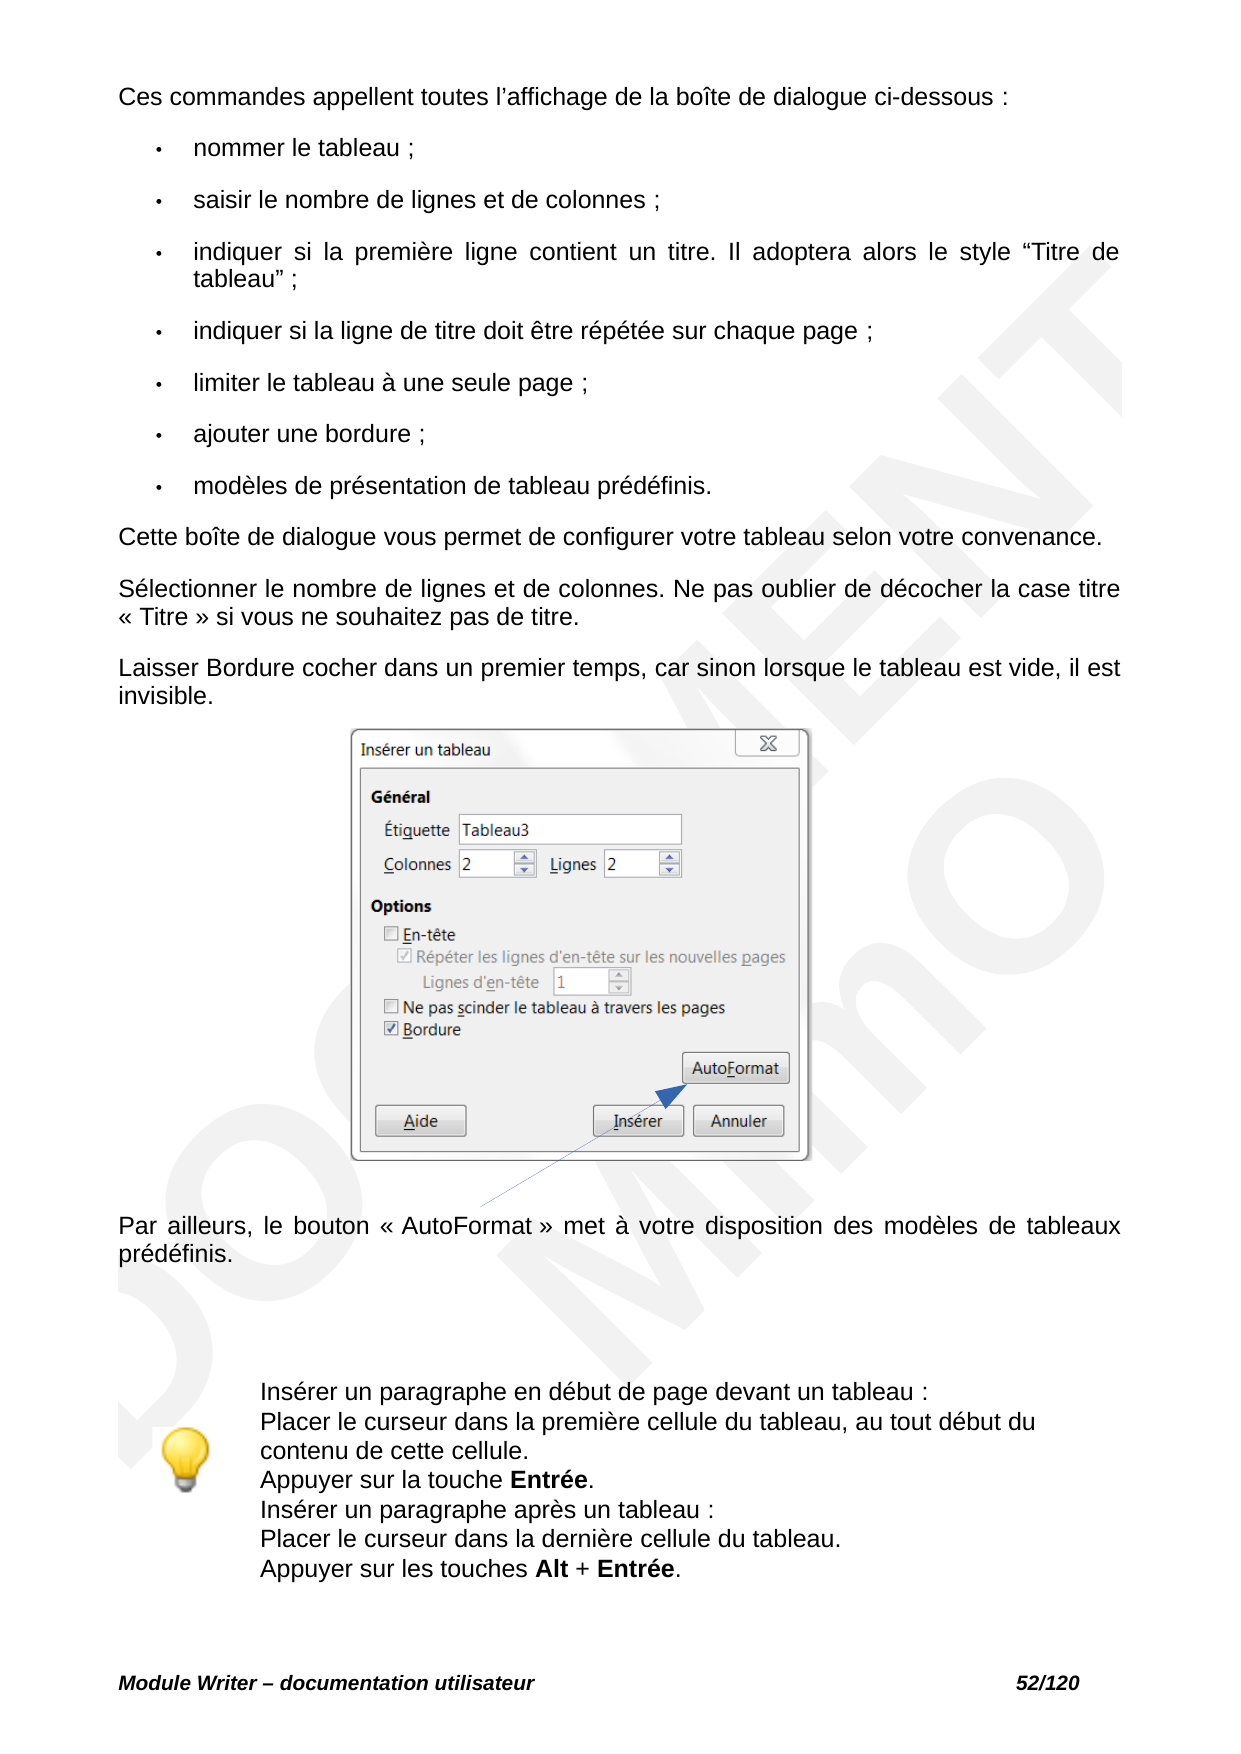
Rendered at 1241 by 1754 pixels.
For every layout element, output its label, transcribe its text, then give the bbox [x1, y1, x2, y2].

text Laisser Bordure cocher dans un premier temps, car sinon lorsque le tableau est vide, il est invisible. [118, 654, 1122, 710]
text Ces commandes appellent toutes l’affichage de la boîte de dialogue ci-dessous : [118, 83, 1122, 111]
text Sélectionner le nombre de lignes et de colonnes. Ne pas oublier de décocher la case titre « Titre » si vous ne souhaitez pas de titre. [118, 575, 1122, 631]
list limiter le tableau à une seule page ; [156, 368, 1122, 396]
text Par ailleurs, le bouton « AutoFormat » met à votre disposition des modèles de tableaux prédéfinis. [118, 1212, 1122, 1268]
text Cette boîte de dialogue vous permet de configurer votre tableau selon votre convenance. [118, 523, 1122, 551]
table_header [118, 1371, 254, 1494]
list indiquer si la ligne de titre doit être répétée sur chaque page ; [156, 317, 1122, 345]
table_header Insérer un paragraphe en début de page devant un tableau : Placer le curseur dans la première cellule du tableau, au tout début du contenu de cette cellule. Appuyer sur la touche Entrée. Insérer un paragraphe après un tableau : Placer le curseur dans la dernière cellule du tableau. Appuyer sur les touches Alt + Entrée. [254, 1371, 1123, 1589]
list nommer le tableau ; [156, 134, 1122, 162]
list ajouter une bordure ; [156, 420, 1122, 448]
list modèles de présentation de tableau prédéfinis. [156, 472, 1122, 499]
table_header [118, 1495, 254, 1589]
picture [152, 1427, 220, 1495]
list saisir le nombre de lignes et de colonnes ; [156, 186, 1122, 214]
list indiquer si la première ligne contient un titre. Il adoptera alors le style “Titre de tableau” ; [156, 237, 1122, 293]
picture [350, 728, 813, 1161]
